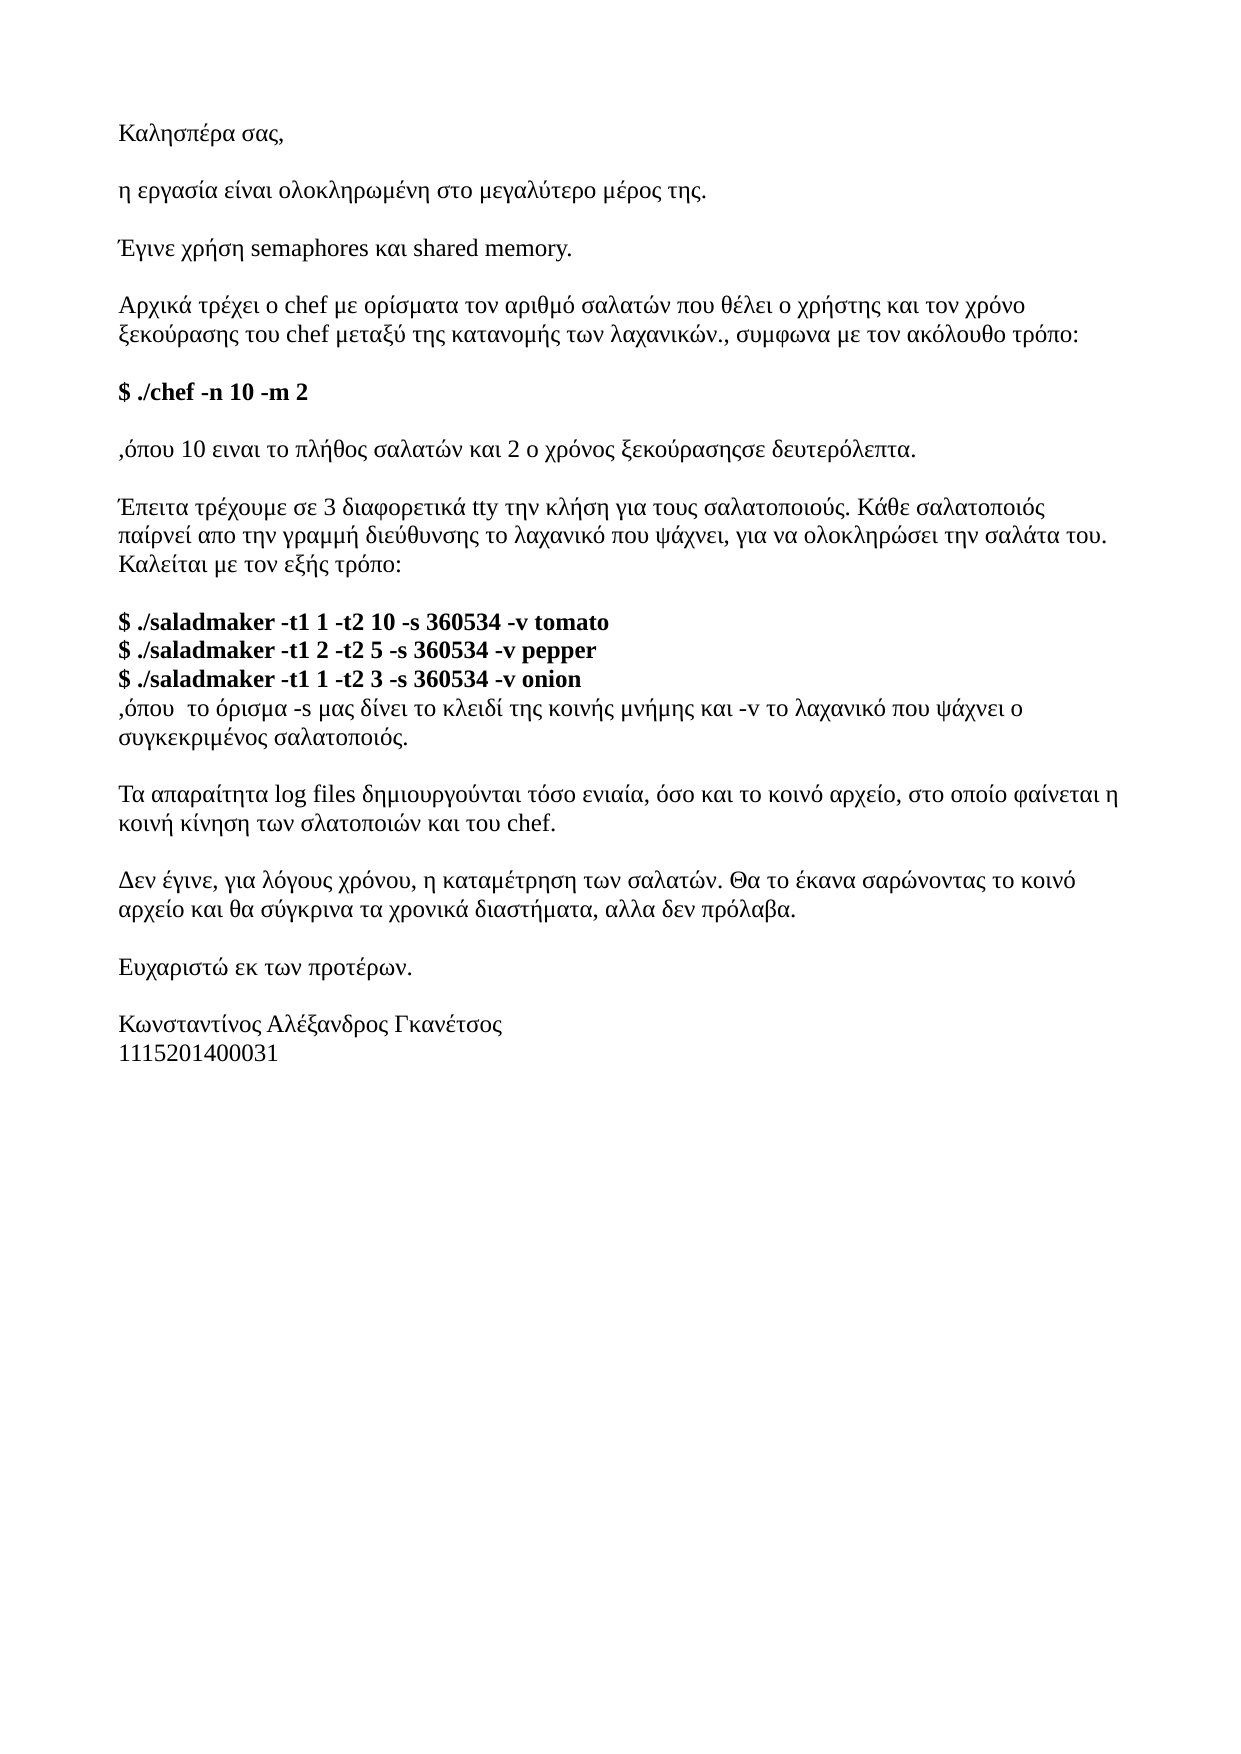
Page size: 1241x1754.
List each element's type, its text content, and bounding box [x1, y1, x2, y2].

text $ ./saladmaker -t1 2 -t2 5 -s 360534 -v pepper [118, 636, 1122, 664]
text ,όπου το όρισμα -s μας δίνει το κλειδί της κοινής μνήμης και -v το λαχανικό που ψάχνει ο συγκεκριμένος σαλατοποιός. [118, 693, 1122, 751]
text Αρχικά τρέχει ο chef με ορίσματα τον αριθμό σαλατών που θέλει ο χρήστης και τον χρόνο ξεκούρασης του chef μεταξύ της κατανομής των λαχανικών., συμφωνα με τον ακόλουθο τρόπο: [118, 291, 1122, 348]
text ,όπου 10 ειναι το πλήθος σαλατών και 2 ο χρόνος ξεκούρασηςσε δευτερόλεπτα. [118, 434, 1122, 463]
text Δεν έγινε, για λόγους χρόνου, η καταμέτρηση των σαλατών. Θα το έκανα σαρώνοντας το κοινό αρχείο και θα σύγκρινα τα χρονικά διαστήματα, αλλα δεν πρόλαβα. [118, 866, 1122, 923]
text $ ./chef -n 10 -m 2 [118, 377, 1122, 406]
text 1115201400031 [118, 1038, 1122, 1067]
text Έπειτα τρέχουμε σε 3 διαφορετικά tty την κλήση για τους σαλατοποιούς. Κάθε σαλατοποιός παίρνεί απο την γραμμή διεύθυνσης το λαχανικό που ψάχνει, για να ολοκληρώσει την σαλάτα του. [118, 492, 1122, 549]
text η εργασία είναι ολοκληρωμένη στο μεγαλύτερο μέρος της. [118, 176, 1122, 204]
text Κωνσταντίνος Αλέξανδρος Γκανέτσος [118, 1009, 1122, 1038]
text Καλησπέρα σας, [118, 118, 1122, 147]
text Έγινε χρήση semaphores και shared memory. [118, 233, 1122, 262]
text Τα απαραίτητα log files δημιουργούνται τόσο ενιαία, όσο και το κοινό αρχείο, στο οποίο φαίνεται η κοινή κίνηση των σλατοποιών και του chef. [118, 779, 1122, 837]
text $ ./saladmaker -t1 1 -t2 10 -s 360534 -v tomato [118, 607, 1122, 636]
text Ευχαριστώ εκ των προτέρων. [118, 952, 1122, 981]
text $ ./saladmaker -t1 1 -t2 3 -s 360534 -v onion [118, 664, 1122, 693]
text Καλείται με τον εξής τρόπο: [118, 549, 1122, 578]
